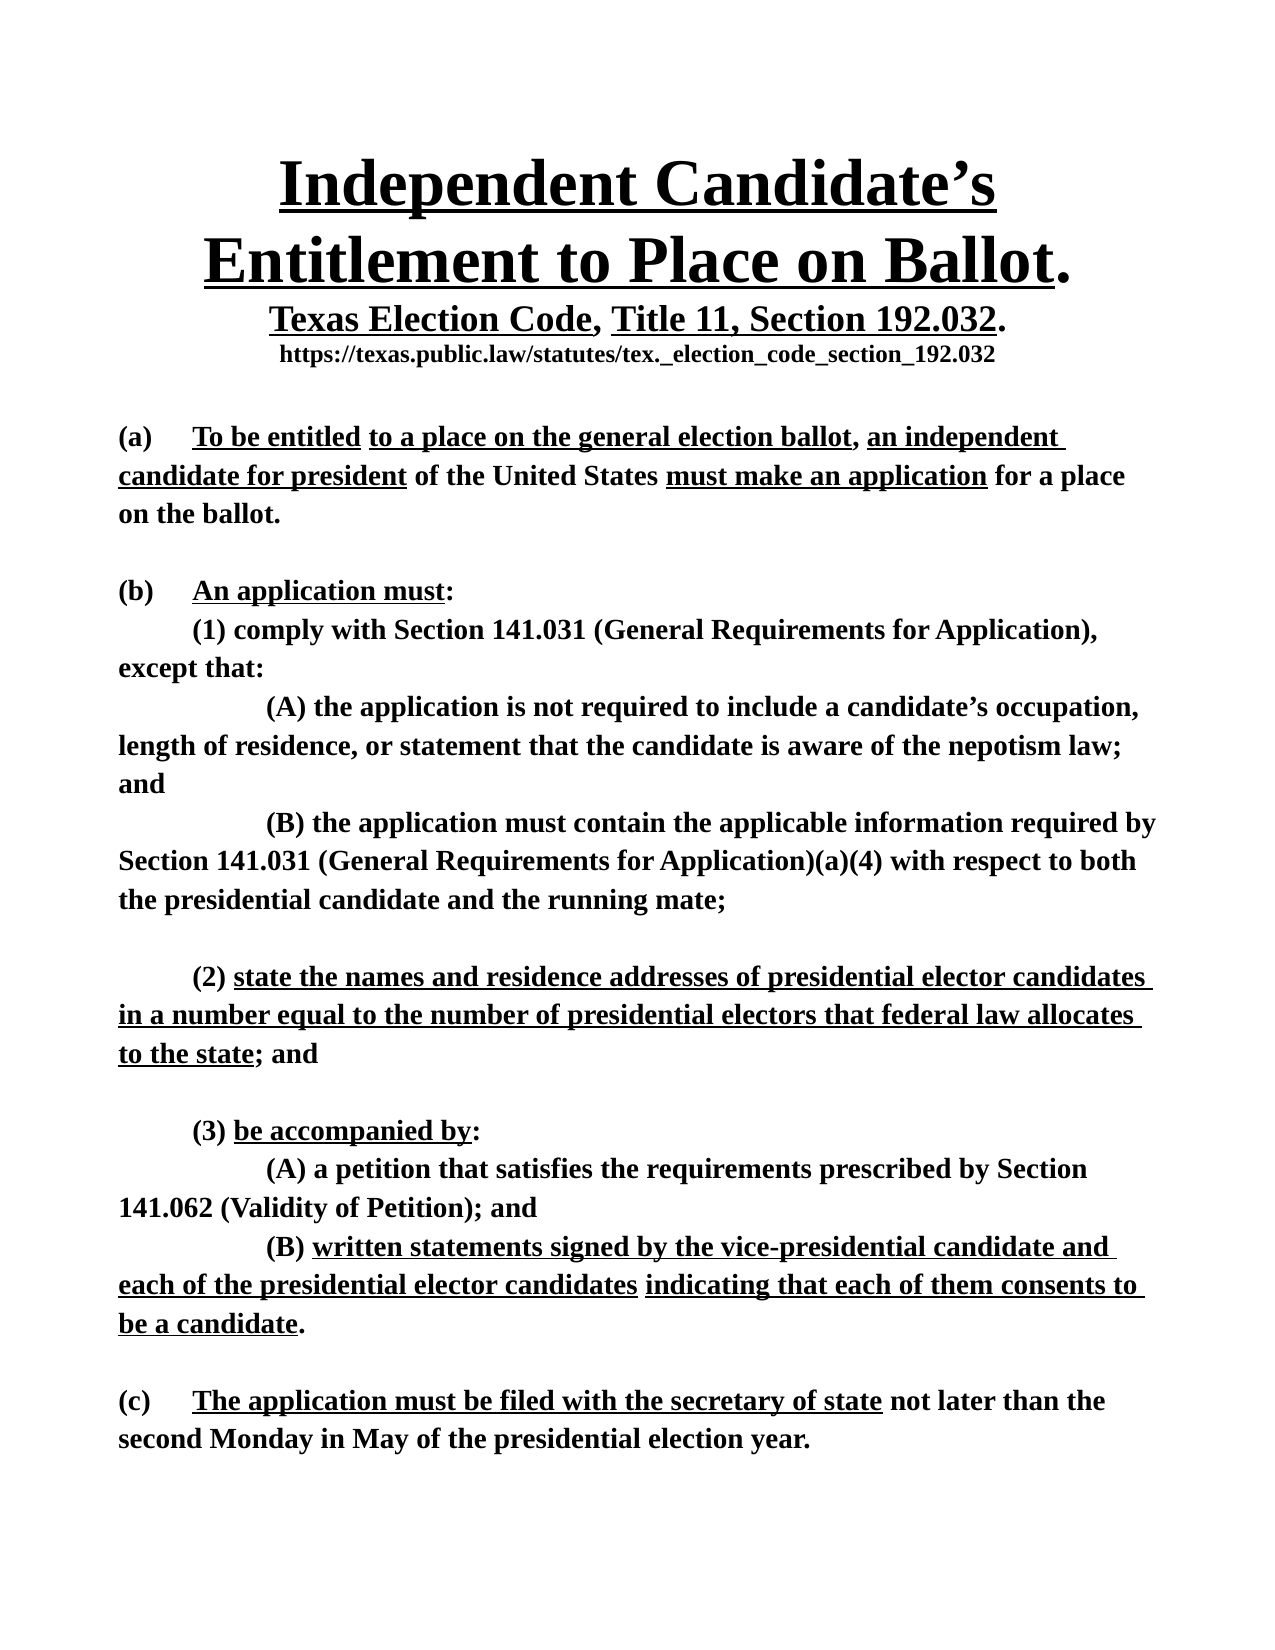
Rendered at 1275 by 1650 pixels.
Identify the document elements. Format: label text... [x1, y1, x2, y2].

subtitle Independent Candidate’s Entitlement to Place on Ballot. Texas Election Code, Title 11, Section 192.032. https://texas.public.law/statutes/tex._election_code_section_192.032 [118, 143, 1157, 368]
text (a) To be entitled to a place on the general election ballot, an independent candidate for president of the United States must make an application for a place on the ballot. (b) An application must: (1) comply with Section 141.031 (General Requirements for Application), except that: (A) the application is not required to include a candidate’s occupation, length of residence, or statement that the candidate is aware of the nepotism law; and (B) the application must contain the applicable information required by Section 141.031 (General Requirements for Application)(a)(4) with respect to both the presidential candidate and the running mate; (2) state the names and residence addresses of presidential elector candidates in a number equal to the number of presidential electors that federal law allocates to the state; and (3) be accompanied by: (A) a petition that satisfies the requirements prescribed by Section 141.062 (Validity of Petition); and (B) written statements signed by the vice-presidential candidate and each of the presidential elector candidates indicating that each of them consents to be a candidate. (c) The application must be filed with the secretary of state not later than the second Monday in May of the presidential election year. [118, 381, 1157, 1493]
